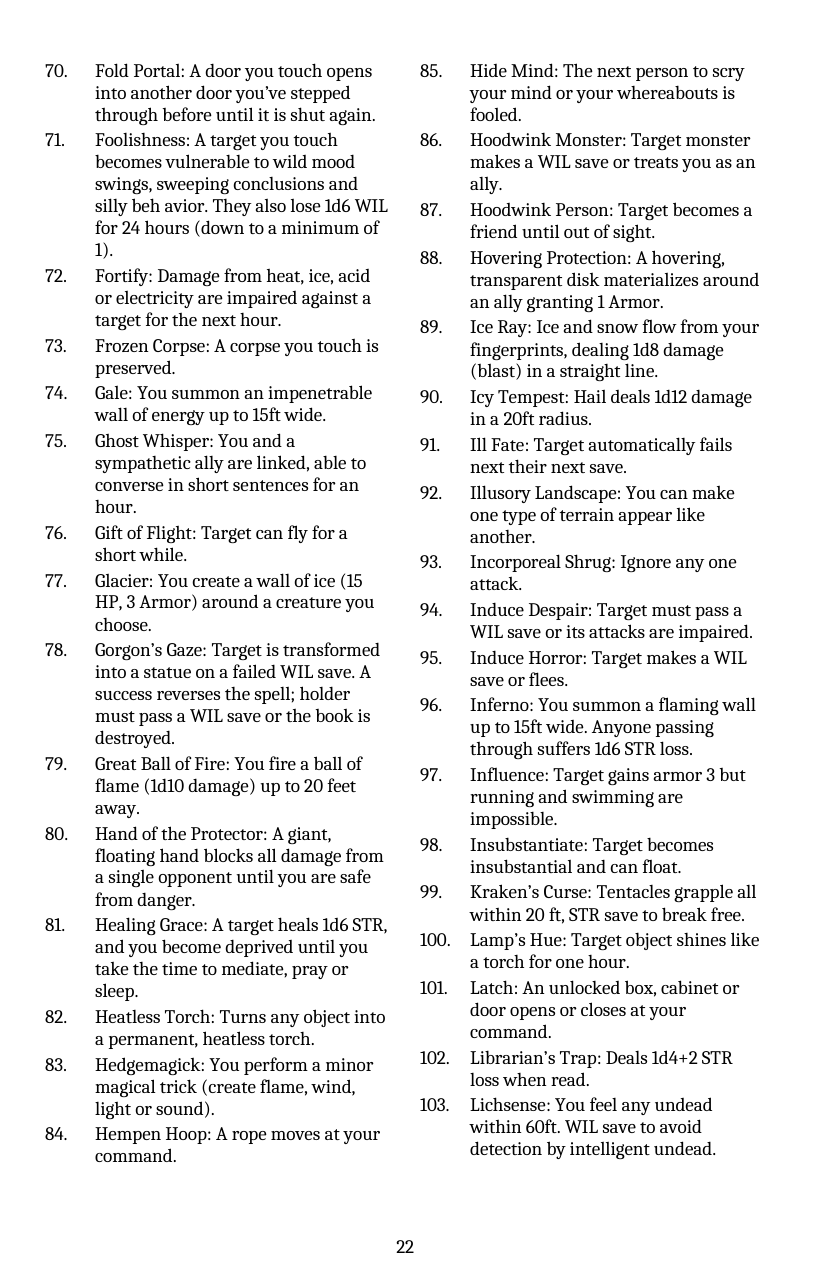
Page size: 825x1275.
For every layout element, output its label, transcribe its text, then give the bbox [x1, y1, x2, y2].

list Hoodwink Person: Target becomes a friend until out of sight. [420, 199, 765, 243]
list Frozen Corpse: A corpse you touch is preserved. [45, 335, 390, 379]
list Hide Mind: The next person to scry your mind or your whereabouts is fooled. [420, 60, 765, 126]
list Ghost Whisper: You and a sympathetic ally are linked, able to converse in short sentences for an hour. [45, 430, 390, 518]
list Heatless Torch: Turns any object into a permanent, heatless torch. [45, 1006, 390, 1050]
list Induce Despair: Target must pass a WIL save or its attacks are impaired. [420, 599, 765, 643]
list Lamp’s Hue: Target object shines like a torch for one hour. [420, 929, 765, 973]
list Great Ball of Fire: You fire a ball of flame (1d10 damage) up to 20 feet away. [45, 753, 390, 819]
list Glacier: You create a wall of ice (15 HP, 3 Armor) around a creature you choose. [45, 570, 390, 636]
list Hempen Hoop: A rope moves at your command. [45, 1123, 390, 1167]
list Hedgemagick: You perform a minor magical trick (create flame, wind, light or sound). [45, 1054, 390, 1120]
list Librarian’s Trap: Deals 1d4+2 STR loss when read. [420, 1047, 765, 1091]
list Fold Portal: A door you touch opens into another door you’ve stepped through before until it is shut again. [45, 60, 390, 126]
list Hovering Protection: A hovering, transparent disk materializes around an ally granting 1 Armor. [420, 247, 765, 313]
list Foolishness: A target you touch becomes vulnerable to wild mood swings, sweeping conclusions and silly beh avior. They also lose 1d6 WIL for 24 hours (down to a minimum of 1). [45, 130, 390, 262]
list Illusory Landscape: You can make one type of terrain appear like another. [420, 482, 765, 548]
list Induce Horror: Target makes a WIL save or flees. [420, 647, 765, 691]
list Healing Grace: A target heals 1d6 STR, and you become deprived until you take the time to mediate, pray or sleep. [45, 914, 390, 1002]
list Latch: An unlocked box, cabinet or door opens or closes at your command. [420, 977, 765, 1043]
list Inferno: You summon a flaming wall up to 15ft wide. Anyone passing through suffers 1d6 STR loss. [420, 695, 765, 761]
list Incorporeal Shrug: Ignore any one attack. [420, 552, 765, 596]
list Ill Fate: Target automatically fails next their next save. [420, 434, 765, 478]
list Ice Ray: Ice and snow flow from your fingerprints, dealing 1d8 damage (blast) in a straight line. [420, 317, 765, 383]
list Fortify: Damage from heat, ice, acid or electricity are impaired against a target for the next hour. [45, 265, 390, 331]
list Icy Tempest: Hail deals 1d12 damage in a 20ft radius. [420, 386, 765, 430]
list Gale: You summon an impenetrable wall of energy up to 15ft wide. [45, 383, 390, 427]
list Kraken’s Curse: Tentacles grapple all within 20 ft, STR save to break free. [420, 882, 765, 926]
list Hand of the Protector: A giant, floating hand blocks all damage from a single opponent until you are safe from danger. [45, 823, 390, 911]
list Influence: Target gains armor 3 but running and swimming are impossible. [420, 764, 765, 830]
list Lichsense: You feel any undead within 60ft. WIL save to avoid detection by intelligent undead. [420, 1094, 765, 1161]
list Hoodwink Monster: Target monster makes a WIL save or treats you as an ally. [420, 130, 765, 196]
list Insubstantiate: Target becomes insubstantial and can float. [420, 834, 765, 878]
list Gift of Flight: Target can fly for a short while. [45, 522, 390, 566]
list Gorgon’s Gaze: Target is transformed into a statue on a failed WIL save. A success reverses the spell; holder must pass a WIL save or the book is destroyed. [45, 639, 390, 749]
